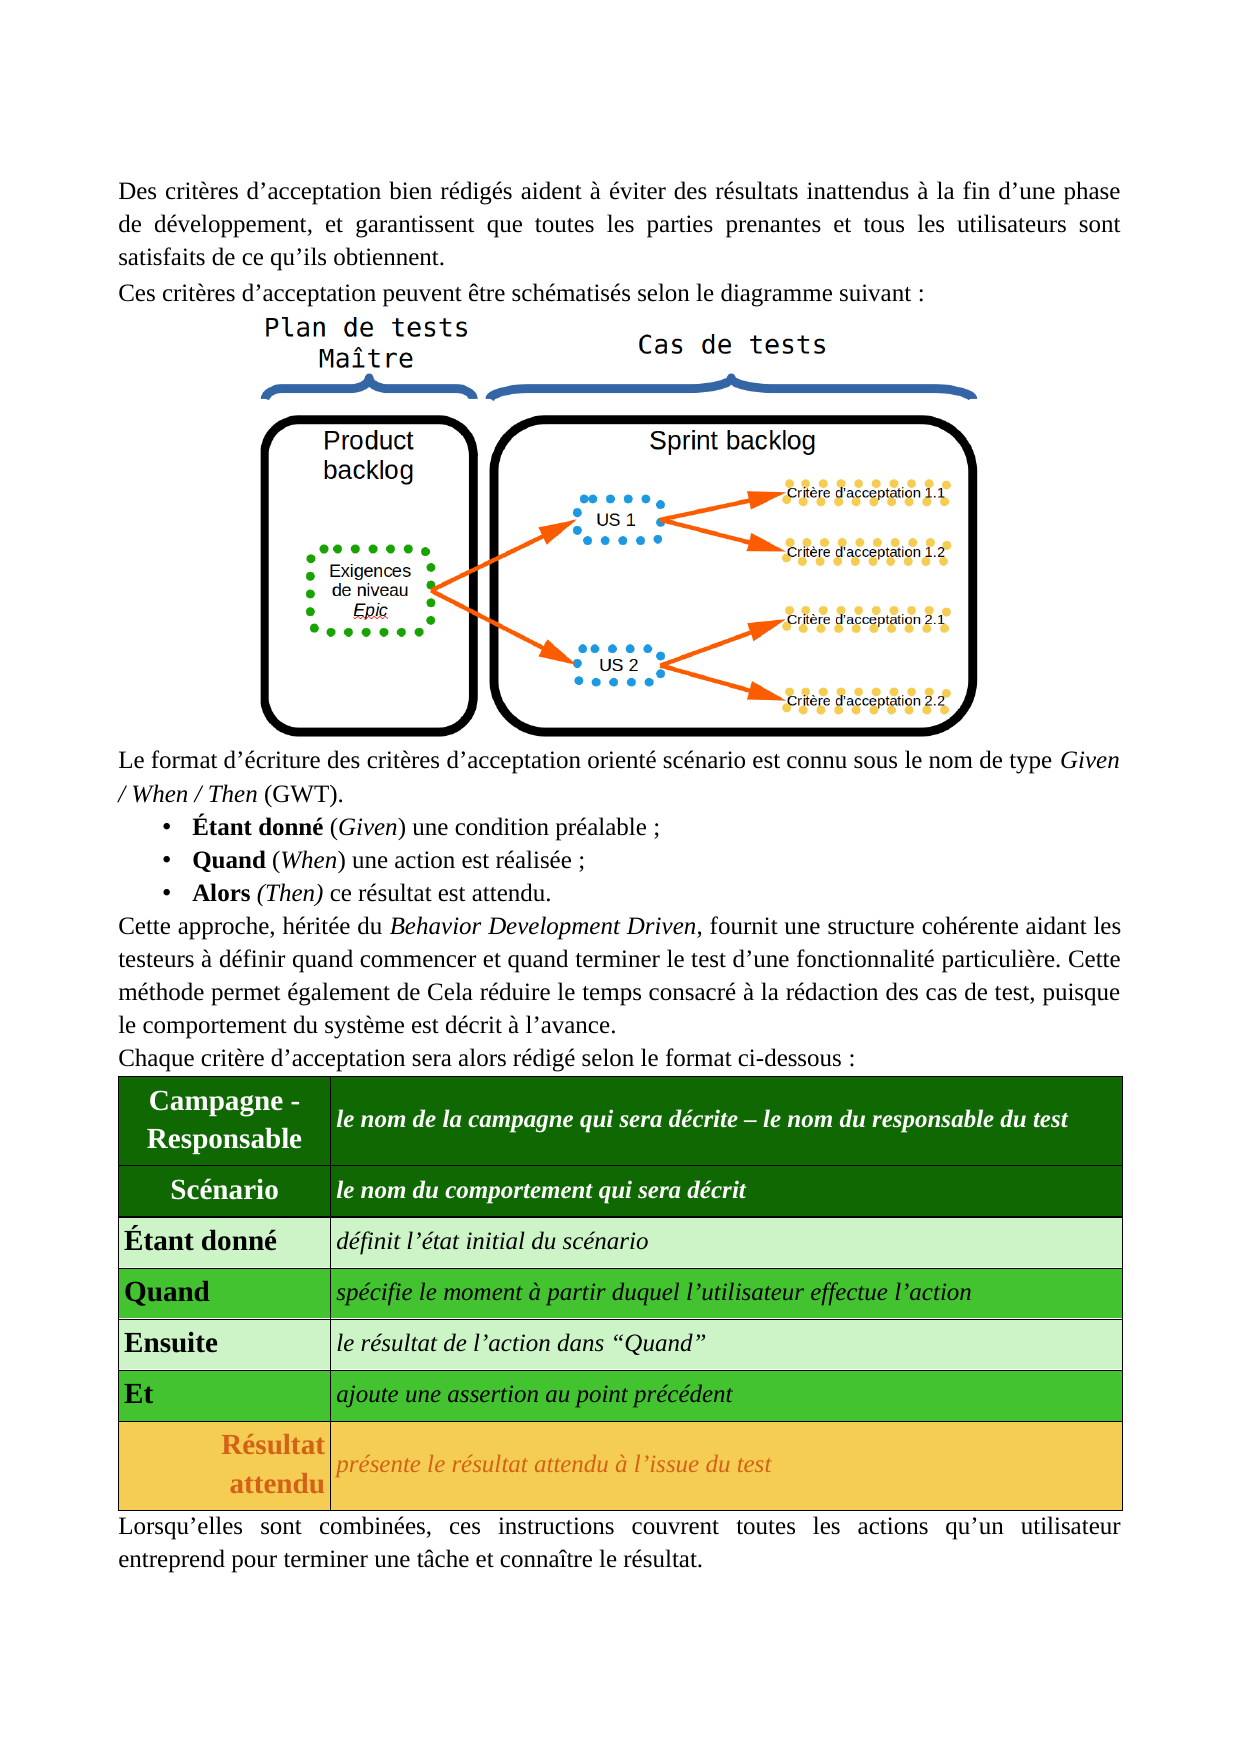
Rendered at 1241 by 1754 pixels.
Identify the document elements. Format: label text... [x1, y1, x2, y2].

list Alors (Then) ce résultat est attendu. [162, 878, 1122, 906]
text Chaque critère d’acceptation sera alors rédigé selon le format ci-dessous : [118, 1043, 1122, 1072]
table_header Campagne - Responsable [119, 1077, 330, 1165]
table_header le nom de la campagne qui sera décrite – le nom du responsable du test [331, 1077, 1122, 1165]
table_cell Scénario [119, 1166, 330, 1216]
table_cell le nom du comportement qui sera décrit [331, 1166, 1122, 1216]
table_cell Et [119, 1371, 330, 1421]
text Lorsqu’elles sont combinées, ces instructions couvrent toutes les actions qu’un utilisateur entreprend pour terminer une tâche et connaître le résultat. [118, 1511, 1122, 1573]
text Ces critères d’acceptation peuvent être schématisés selon le diagramme suivant : [118, 278, 1122, 307]
table_cell Étant donné [119, 1218, 330, 1267]
list Quand (When) une action est réalisée ; [162, 845, 1122, 873]
table_cell Quand [119, 1269, 330, 1318]
text Cette approche, héritée du Behavior Development Driven, fournit une structure cohérente aidant les testeurs à définir quand commencer et quand terminer le test d’une fonctionnalité particulière. Cette méthode permet également de Cela réduire le temps consacré à la rédaction des cas de test, puisque le comportement du système est décrit à l’avance. [118, 911, 1122, 1038]
table_cell présente le résultat attendu à l’issue du test [331, 1422, 1122, 1510]
table_cell Ensuite [119, 1320, 330, 1369]
table_cell le résultat de l’action dans “Quand” [331, 1320, 1122, 1369]
table_cell spécifie le moment à partir duquel l’utilisateur effectue l’action [331, 1269, 1122, 1318]
picture [260, 314, 980, 739]
text Le format d’écriture des critères d’acceptation orienté scénario est connu sous le nom de type Given / When / Then (GWT). [118, 746, 1122, 807]
list Étant donné (Given) une condition préalable ; [162, 812, 1122, 840]
table_cell ajoute une assertion au point précédent [331, 1371, 1122, 1421]
table_cell Résultat attendu [119, 1422, 330, 1510]
table_cell définit l’état initial du scénario [331, 1218, 1122, 1267]
text Des critères d’acceptation bien rédigés aident à éviter des résultats inattendus à la fin d’une phase de développement, et garantissent que toutes les parties prenantes et tous les utilisateurs sont satisfaits de ce qu’ils obtiennent. [118, 176, 1122, 271]
